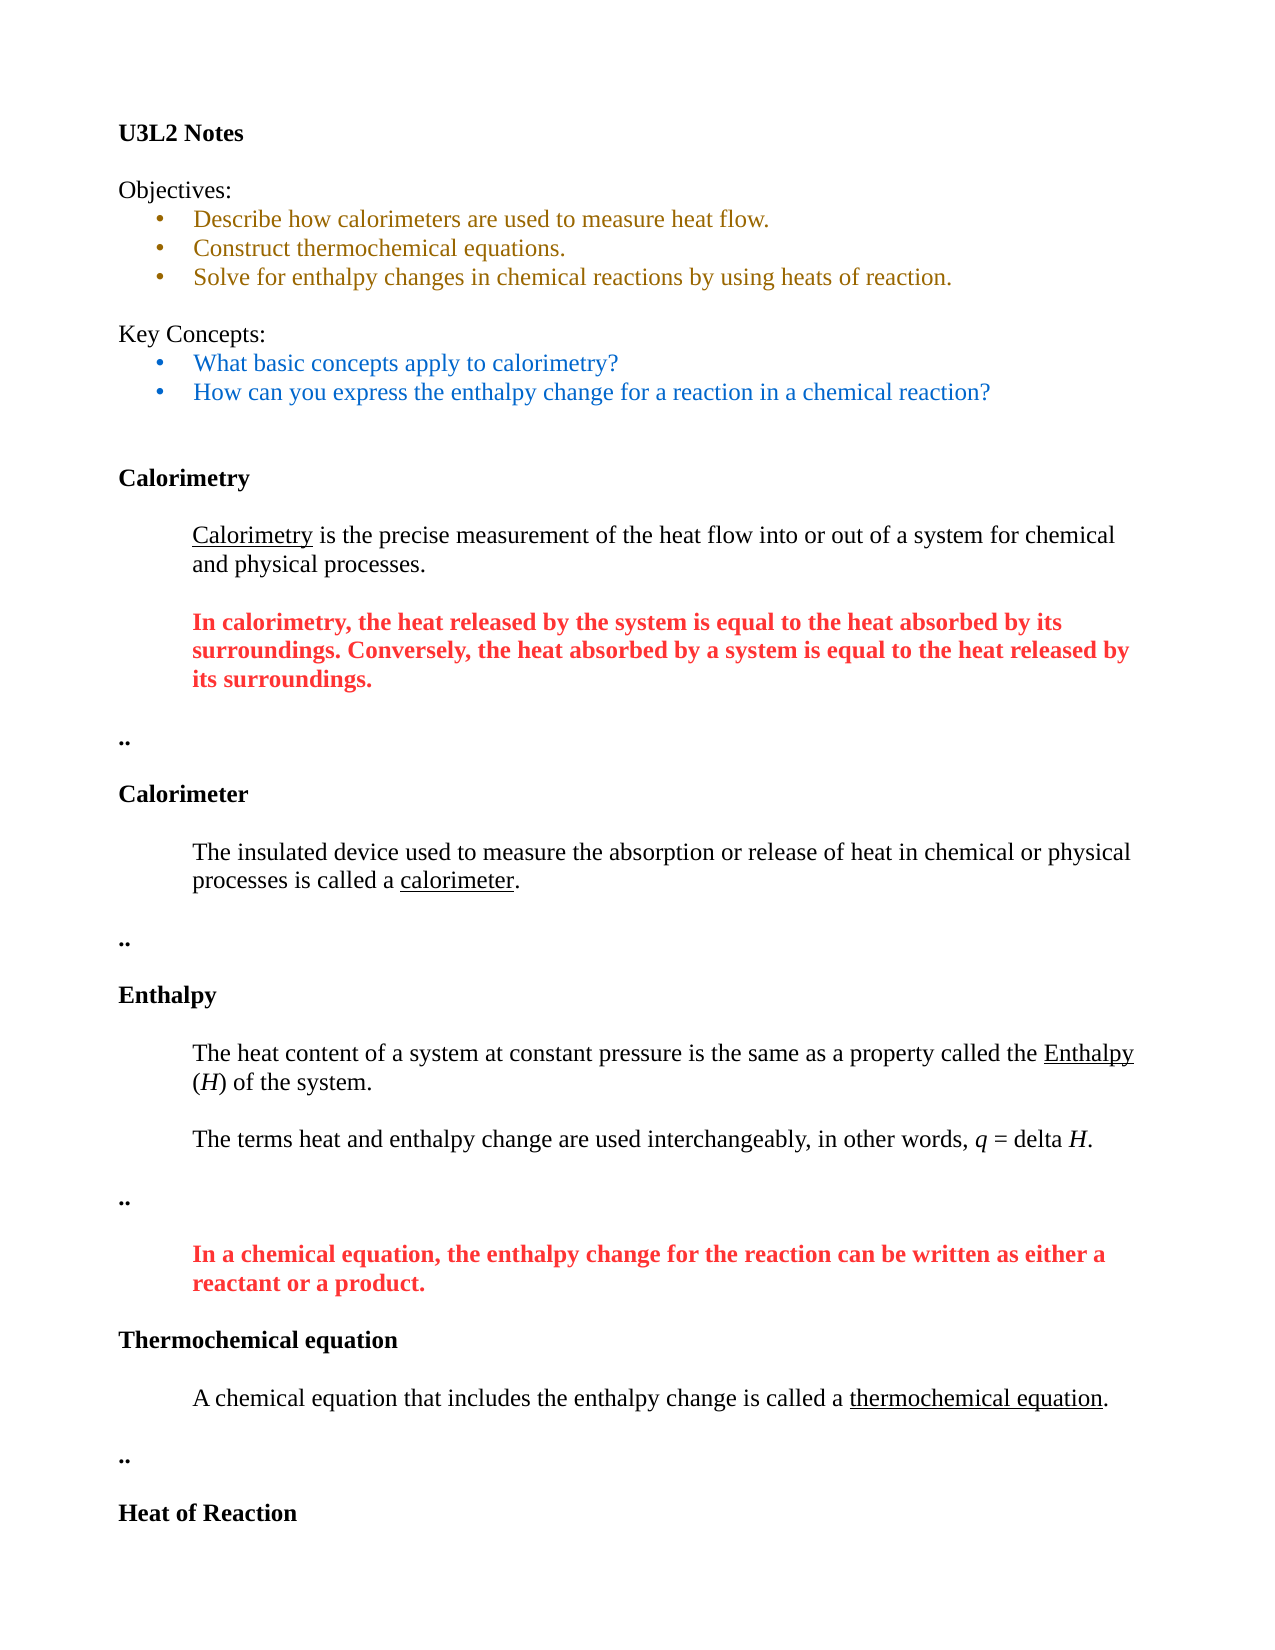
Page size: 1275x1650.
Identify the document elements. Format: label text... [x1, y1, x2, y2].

text In calorimetry, the heat released by the system is equal to the heat absorbed by its surroundings. Conversely, the heat absorbed by a system is equal to the heat released by its surroundings. [118, 607, 1157, 693]
text .. [118, 1182, 1157, 1211]
text .. [118, 722, 1157, 751]
text Calorimeter [118, 779, 1157, 808]
text Enthalpy [118, 981, 1157, 1009]
list What basic concepts apply to calorimetry? [156, 348, 1157, 377]
text Thermochemical equation [118, 1326, 1157, 1354]
text The insulated device used to measure the absorption or release of heat in chemical or physical processes is called a calorimeter. [118, 837, 1157, 894]
list Describe how calorimeters are used to measure heat flow. [156, 204, 1157, 233]
text Calorimetry [118, 463, 1157, 492]
text Calorimetry is the precise measurement of the heat flow into or out of a system for chemical and physical processes. [118, 521, 1157, 578]
text .. [118, 923, 1157, 952]
list Solve for enthalpy changes in chemical reactions by using heats of reaction. [156, 262, 1157, 291]
text A chemical equation that includes the enthalpy change is called a thermochemical equation. [118, 1383, 1157, 1412]
text Heat of Reaction [118, 1498, 1157, 1527]
text Objectives: [118, 176, 1157, 204]
list Construct thermochemical equations. [156, 233, 1157, 262]
list How can you express the enthalpy change for a reaction in a chemical reaction? [156, 377, 1157, 406]
text The heat content of a system at constant pressure is the same as a property called the Enthalpy (H) of the system. [118, 1038, 1157, 1096]
text In a ch emical equation, the enthalpy change for the reaction can be written as either a reactant or a product. [118, 1239, 1157, 1297]
text Key Concepts: [118, 319, 1157, 348]
text .. [118, 1441, 1157, 1469]
text U3L2 Notes [118, 118, 1157, 147]
text The terms heat and enthalpy change are used interchangeably, in other words, q = delta H. [118, 1124, 1157, 1153]
